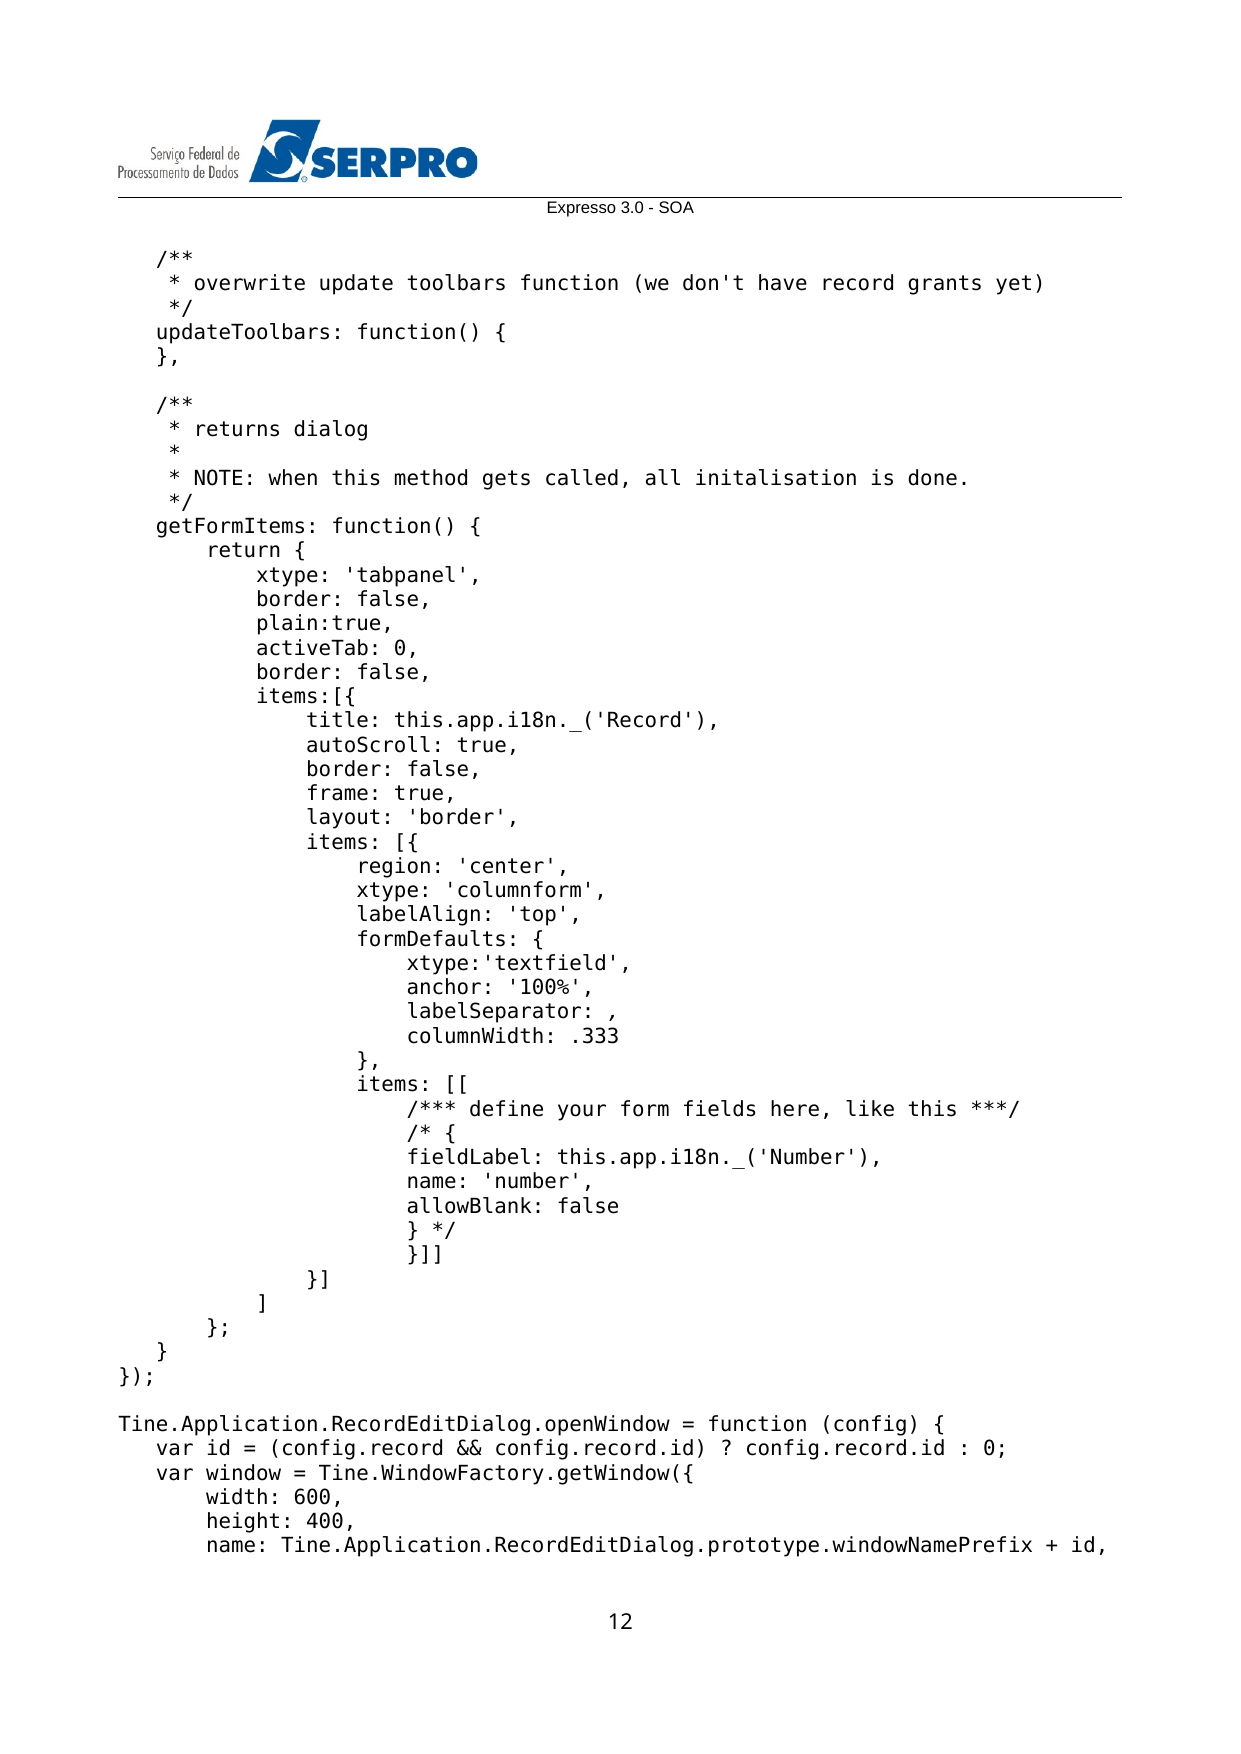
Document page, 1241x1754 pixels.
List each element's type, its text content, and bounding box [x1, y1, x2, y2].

text /*** define your form fields here, like this ***/ [118, 1097, 1122, 1121]
text frame: true, [118, 781, 1122, 805]
text name: 'number', [118, 1169, 1122, 1194]
text var window = Tine.WindowFactory.getWindow({ [118, 1461, 1122, 1485]
text anchor: '100%', [118, 975, 1122, 999]
text xtype: 'tabpanel', [118, 563, 1122, 587]
text labelSeparator: , [118, 999, 1122, 1024]
text columnWidth: .333 [118, 1024, 1122, 1048]
text allowBlank: false [118, 1194, 1122, 1218]
text }; [118, 1315, 1122, 1339]
text items: [[ [118, 1072, 1122, 1097]
text border: false, [118, 757, 1122, 781]
text title: this.app.i18n._('Record'), [118, 708, 1122, 733]
text border: false, [118, 587, 1122, 611]
text autoScroll: true, [118, 733, 1122, 757]
text * [118, 441, 1122, 466]
text }] [118, 1267, 1122, 1291]
text /** [118, 393, 1122, 417]
text plain:true, [118, 611, 1122, 636]
text height: 400, [118, 1509, 1122, 1533]
text * returns dialog [118, 417, 1122, 441]
text formDefaults: { [118, 927, 1122, 951]
text var id = (config.record && config.record.id) ? config.record.id : 0; [118, 1436, 1122, 1461]
text region: 'center', [118, 854, 1122, 878]
text border: false, [118, 660, 1122, 684]
text }); [118, 1364, 1122, 1388]
text fieldLabel: this.app.i18n._('Number'), [118, 1145, 1122, 1169]
text xtype: 'columnform', [118, 878, 1122, 902]
text width: 600, [118, 1485, 1122, 1509]
text } [118, 1339, 1122, 1364]
text */ [118, 490, 1122, 514]
text } */ [118, 1218, 1122, 1242]
text labelAlign: 'top', [118, 902, 1122, 927]
text items: [{ [118, 830, 1122, 854]
text layout: 'border', [118, 805, 1122, 830]
picture [118, 118, 478, 183]
text }, [118, 1048, 1122, 1072]
text getFormItems: function() { [118, 514, 1122, 538]
text /* { [118, 1121, 1122, 1145]
text name: Tine.Application.RecordEditDialog.prototype.windowNamePrefix + id, [118, 1533, 1122, 1558]
text return { [118, 538, 1122, 563]
text Tine.Application.RecordEditDialog.openWindow = function (config) { [118, 1412, 1122, 1436]
text activeTab: 0, [118, 636, 1122, 660]
text }]] [118, 1242, 1122, 1267]
text updateToolbars: function() { [118, 320, 1122, 344]
text }, [118, 344, 1122, 368]
text items:[{ [118, 684, 1122, 708]
text * NOTE: when this method gets called, all initalisation is done. [118, 466, 1122, 490]
text /** [118, 247, 1122, 271]
text */ [118, 296, 1122, 320]
text ] [118, 1291, 1122, 1315]
text * overwrite update toolbars function (we don't have record grants yet) [118, 271, 1122, 296]
text xtype:'textfield', [118, 951, 1122, 975]
